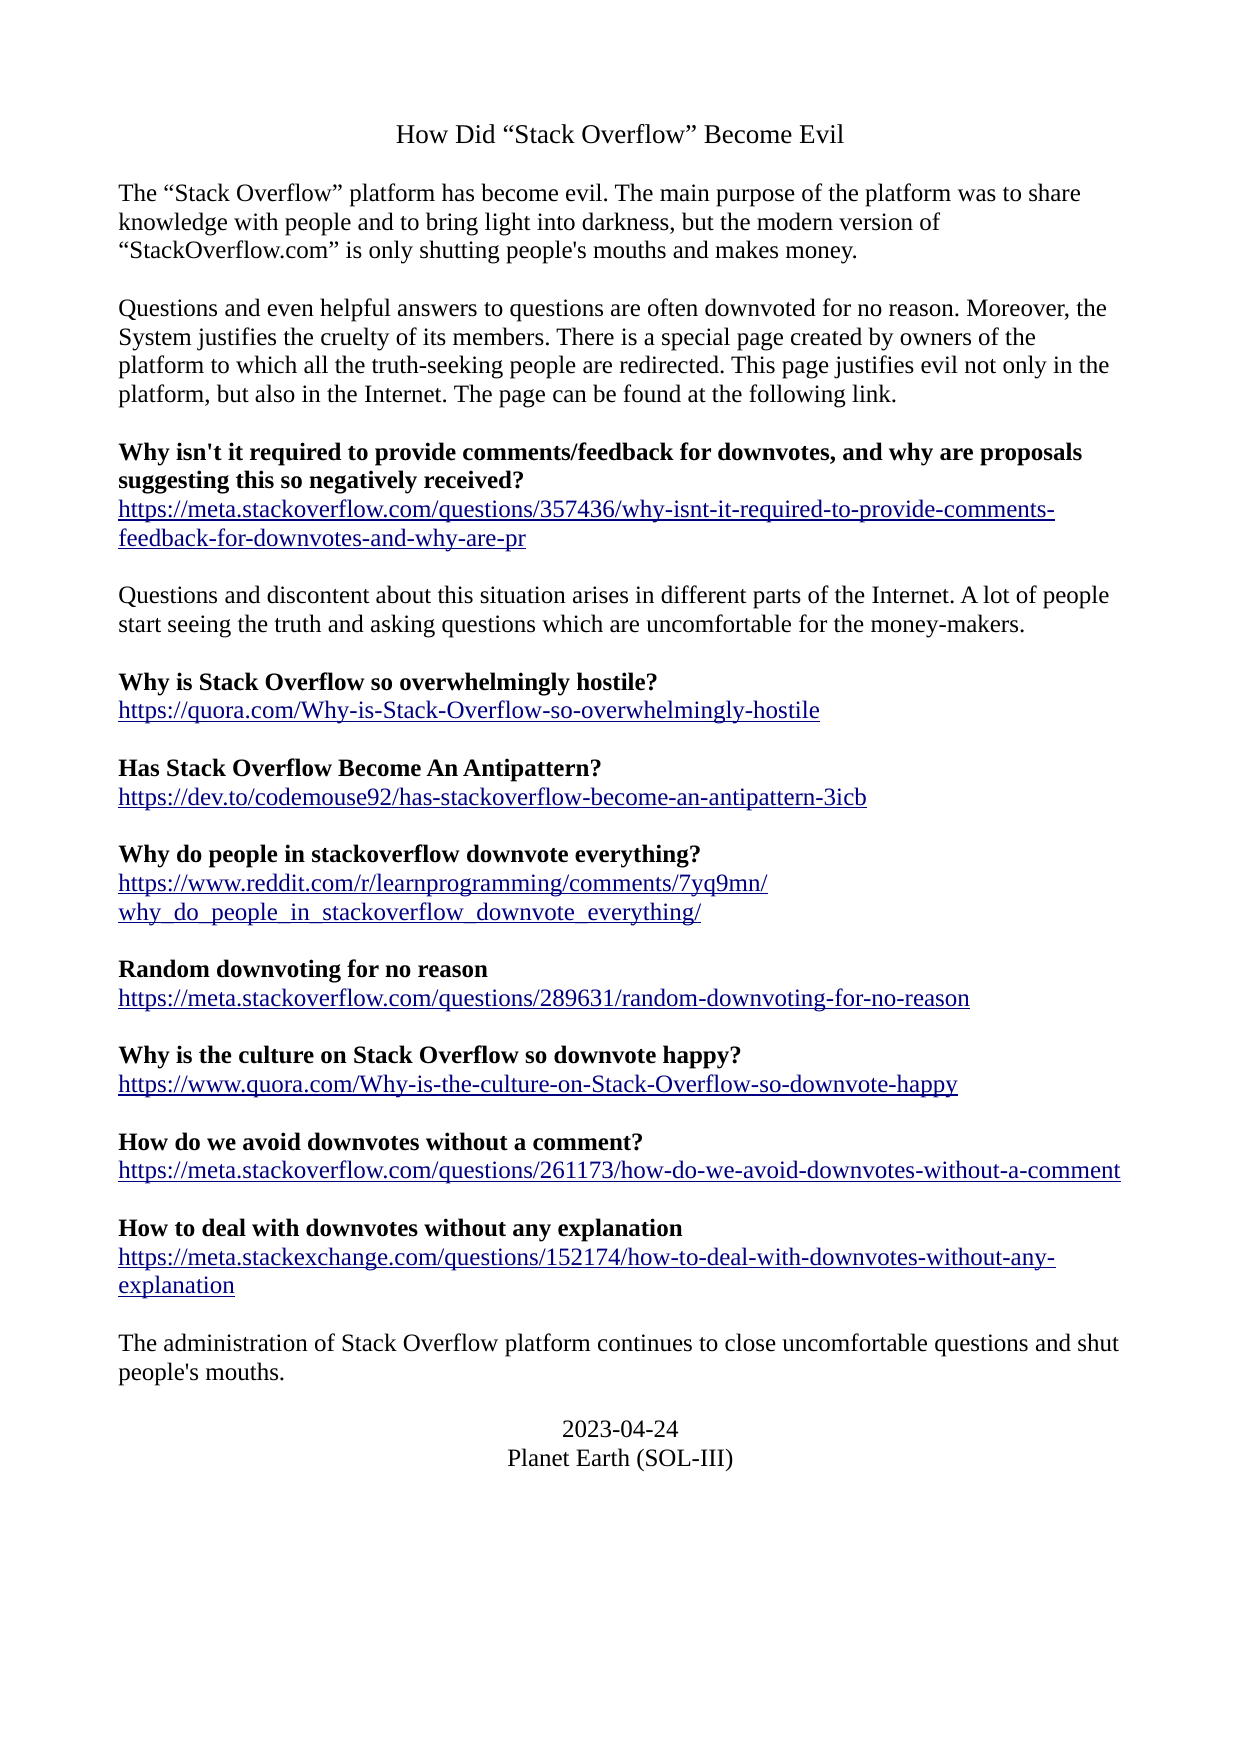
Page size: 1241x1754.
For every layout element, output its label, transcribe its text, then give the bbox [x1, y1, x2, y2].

text Why isn't it required to provide comments/feedback for downvotes, and why are proposals suggesting this so negatively received? [118, 437, 1122, 494]
text Questions and discontent about this situation arises in different parts of the Internet. A lot of people start seeing the truth and asking questions which are uncomfortable for the money-makers. [118, 581, 1122, 638]
text Planet Earth (SOL-III) [118, 1443, 1122, 1472]
text 2023-04-24 [118, 1414, 1122, 1443]
text https://www.reddit.com/r/learnprogramming/comments/7yq9mn/why_do_people_in_stackoverflow_downvote_everything/ [118, 868, 1122, 926]
text Why is Stack Overflow so overwhelmingly hostile? [118, 667, 1122, 696]
text https://meta.stackexchange.com/questions/152174/how-to-deal-with-downvotes-without-any-explanation [118, 1242, 1122, 1299]
text Random downvoting for no reason [118, 954, 1122, 983]
text https://meta.stackoverflow.com/questions/357436/why-isnt-it-required-to-provide-comments-feedback-for-downvotes-and-why-are-pr [118, 494, 1122, 552]
text How to deal with downvotes without any explanation [118, 1213, 1122, 1242]
text https://meta.stackoverflow.com/questions/261173/how-do-we-avoid-downvotes-without-a-comment [118, 1156, 1122, 1184]
text How Did “Stack Overflow” Become Evil [118, 118, 1122, 149]
text The administration of Stack Overflow platform continues to close uncomfortable questions and shut people's mouths. [118, 1328, 1122, 1386]
text https://www.quora.com/Why-is-the-culture-on-Stack-Overflow-so-downvote-happy [118, 1069, 1122, 1098]
text Why is the culture on Stack Overflow so downvote happy? [118, 1041, 1122, 1069]
text https://meta.stackoverflow.com/questions/289631/random-downvoting-for-no-reason [118, 983, 1122, 1012]
text https://dev.to/codemouse92/has-stackoverflow-become-an-antipattern-3icb [118, 782, 1122, 811]
text Why do people in stackoverflow downvote everything? [118, 839, 1122, 868]
text Has Stack Overflow Become An Antipattern? [118, 753, 1122, 782]
text https://quora.com/Why-is-Stack-Overflow-so-overwhelmingly-hostile [118, 696, 1122, 724]
text The “Stack Overflow” platform has become evil. The main purpose of the platform was to share knowledge with people and to bring light into darkness, but the modern version of “StackOverflow.com” is only shutting people's mouths and makes money. [118, 178, 1122, 264]
text How do we avoid downvotes without a comment? [118, 1127, 1122, 1156]
text Questions and even helpful answers to questions are often downvoted for no reason. Moreover, the System justifies the cruelty of its members. There is a special page created by owners of the platform to which all the truth-seeking people are redirected. This page justifies evil not only in the platform, but also in the Internet. The page can be found at the following link. [118, 293, 1122, 408]
